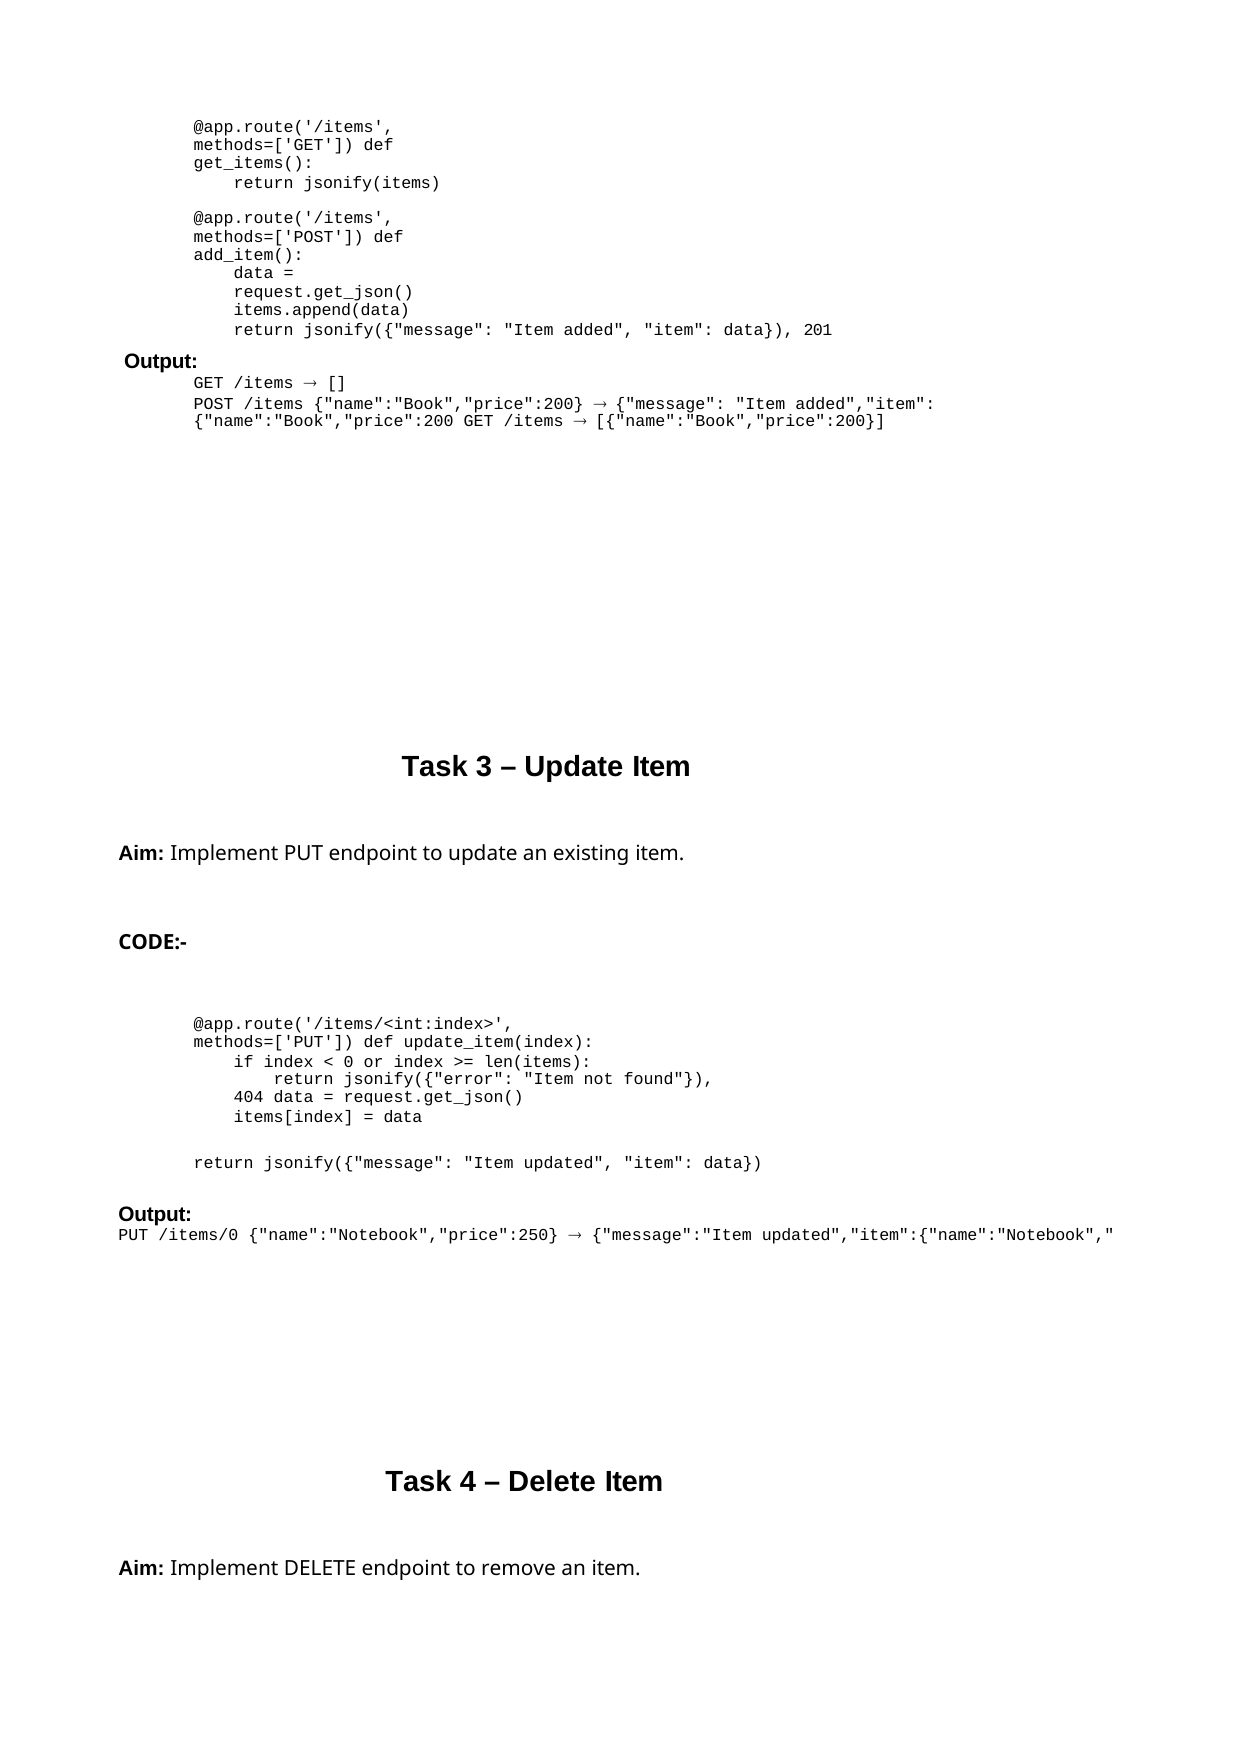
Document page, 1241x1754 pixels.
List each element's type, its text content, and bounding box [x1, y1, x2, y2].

text data = request.get_json() items.append(data) [233, 265, 463, 320]
text return jsonify({"message": "Item added", "item": data}), 201 [233, 320, 1122, 339]
text return jsonify({"message": "Item updated", "item": data}) [193, 1154, 1122, 1173]
text items[index] = data [233, 1108, 1122, 1126]
text return jsonify({"error": "Item not found"}), 404 data = request.get_json() [233, 1071, 713, 1108]
text @app.route('/items', methods=['GET']) def get_items(): [193, 118, 514, 173]
subtitle Aim: Implement DELETE endpoint to remove an item. [118, 1553, 1122, 1582]
text POST /items {"name":"Book","price":200}  {"message": "Item added","item":{"name":"Book","price":200 GET /items  [{"name":"Book","price":200}] [193, 394, 1127, 432]
text PUT /items/0 {"name":"Notebook","price":250}  {"message":"Item updated","item":{"name":"Notebook"," [118, 1226, 1122, 1244]
text GET /items  [] [193, 373, 1122, 393]
subtitle Task 3 – Update Item [118, 749, 1122, 783]
subtitle Task 4 – Delete Item [118, 1464, 1122, 1498]
subtitle Aim: Implement PUT endpoint to update an existing item. [118, 838, 1122, 867]
text @app.route('/items', methods=['POST']) def add_item(): [193, 210, 514, 265]
text @app.route('/items/<int:index>', methods=['PUT']) def update_item(index): [193, 1016, 610, 1052]
text Output: [118, 349, 1122, 373]
text return jsonify(items) [233, 173, 1122, 192]
subtitle CODE:- [118, 927, 1122, 956]
text if index < 0 or index >= len(items): [233, 1052, 1122, 1071]
text Output: [118, 1202, 1122, 1226]
